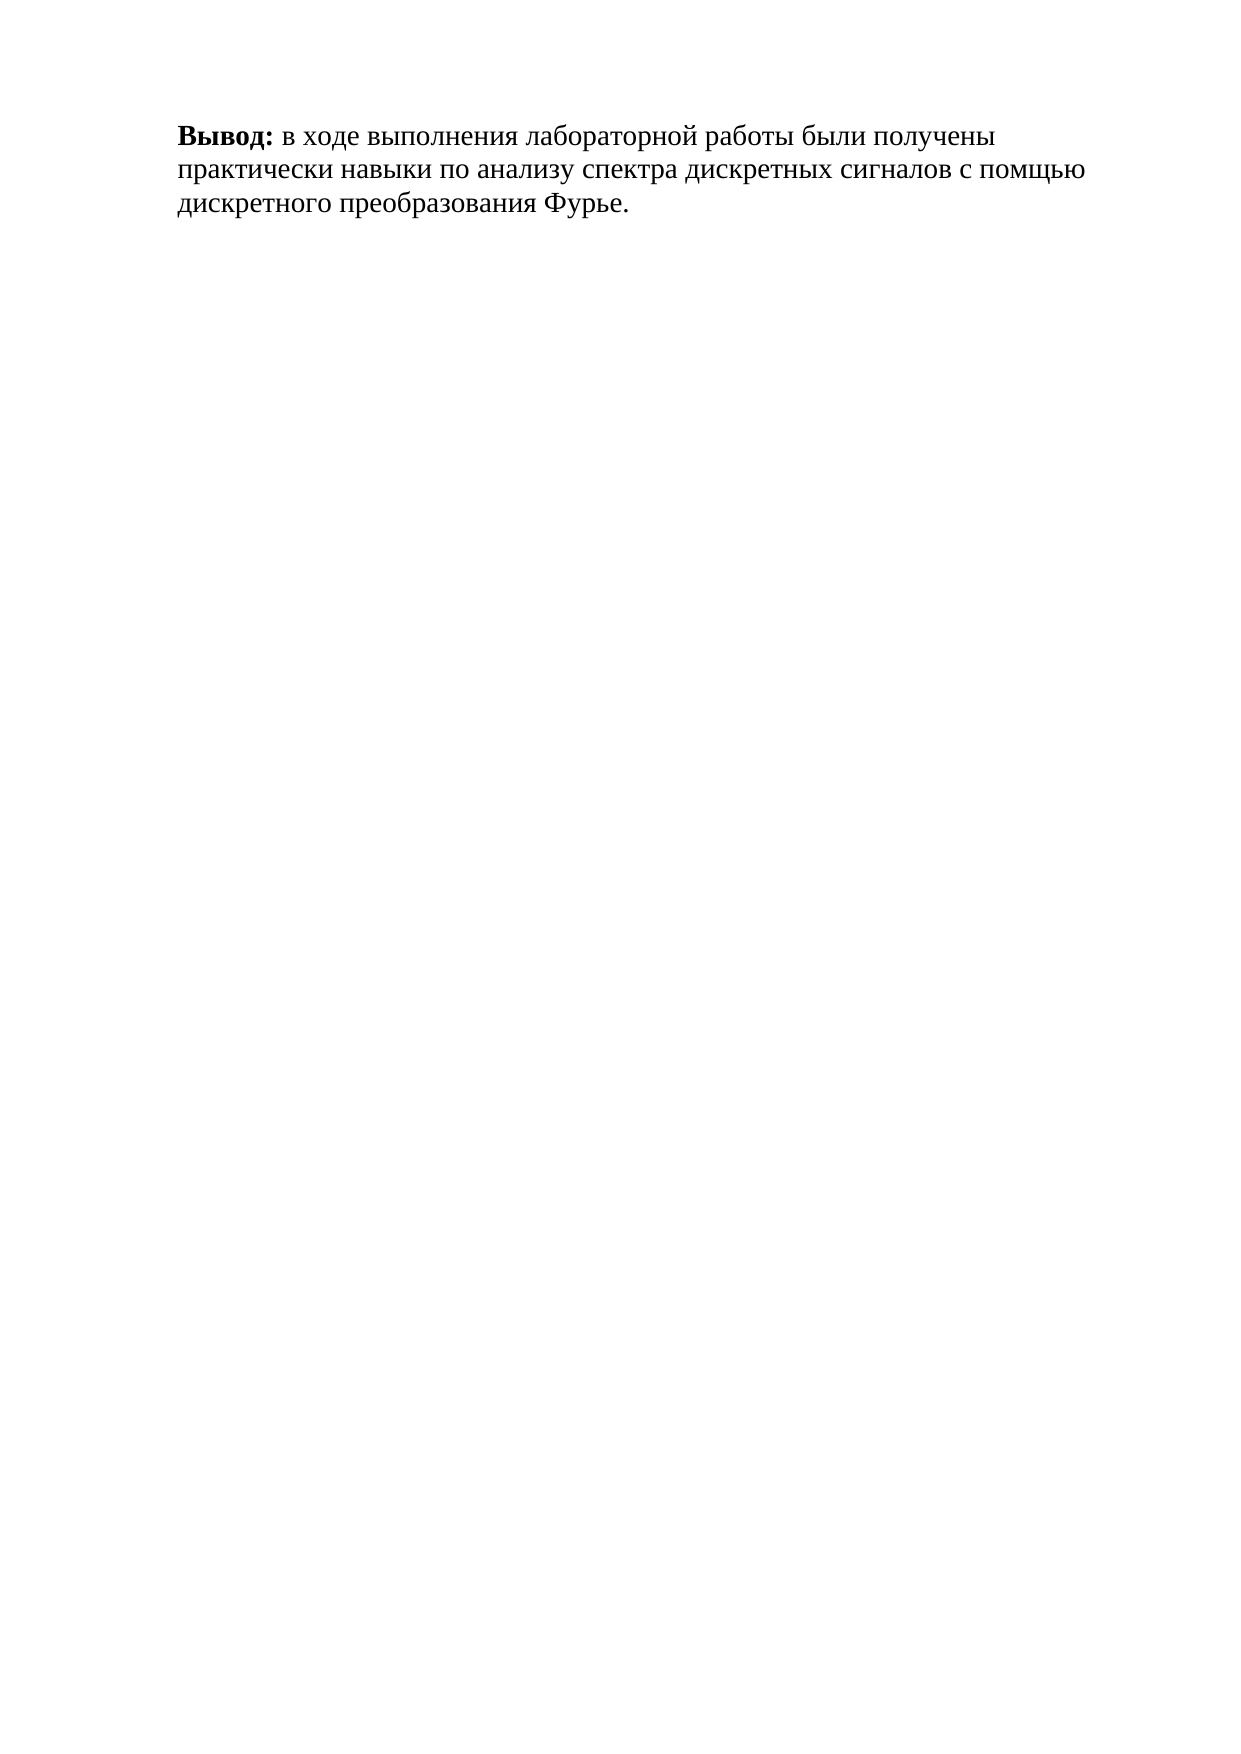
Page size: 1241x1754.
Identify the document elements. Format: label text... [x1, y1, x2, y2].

text Вывод: в ходе выполнения лабораторной работы были получены практически навыки по анализу спектра дискретных сигналов с помщью дискретного преобразования Фурье. [177, 118, 1152, 219]
